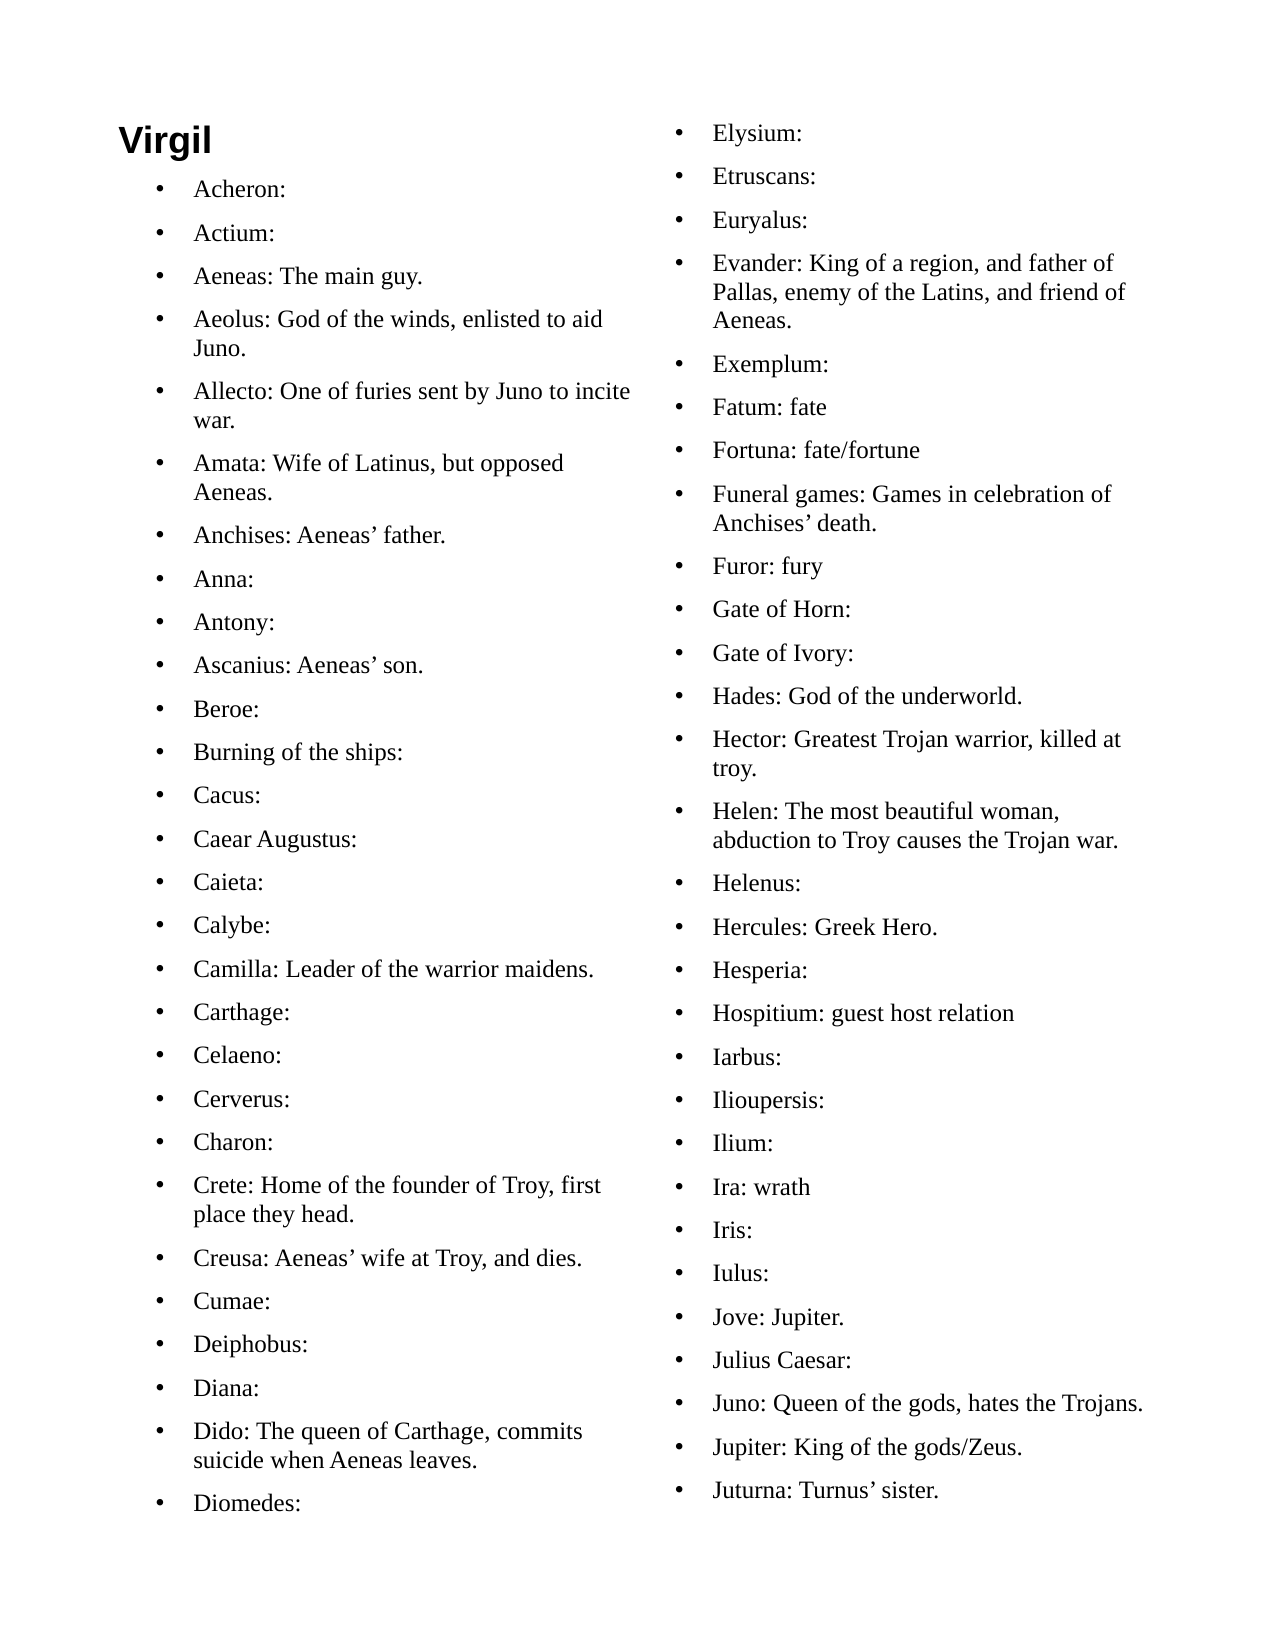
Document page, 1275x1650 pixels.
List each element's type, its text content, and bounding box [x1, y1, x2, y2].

list Allecto: One of furies sent by Juno to incite war. [156, 376, 637, 434]
list Julius Caesar: [675, 1345, 1157, 1374]
list Burning of the ships: [156, 737, 637, 766]
list Anna: [156, 564, 637, 593]
list Juturna: Turnus’ sister. [675, 1475, 1157, 1504]
list Amata: Wife of Latinus, but opposed Aeneas. [156, 448, 637, 506]
list Cerverus: [156, 1084, 637, 1113]
list Jupiter: King of the gods/Zeus. [675, 1432, 1157, 1461]
list Iulus: [675, 1258, 1157, 1287]
list Antony: [156, 607, 637, 636]
list Ilioupersis: [675, 1085, 1157, 1114]
list Fatum: fate [675, 392, 1157, 421]
list Cumae: [156, 1286, 637, 1315]
list Diana: [156, 1373, 637, 1401]
list Gate of Ivory: [675, 638, 1157, 666]
list Ilium: [675, 1128, 1157, 1157]
list Funeral games: Games in celebration of Anchises’ death. [675, 479, 1157, 536]
list Caear Augustus: [156, 824, 637, 853]
list Creusa: Aeneas’ wife at Troy, and dies. [156, 1243, 637, 1271]
list Hades: God of the underworld. [675, 681, 1157, 710]
list Fortuna: fate/fortune [675, 436, 1157, 464]
list Helenus: [675, 868, 1157, 897]
list Hercules: Greek Hero. [675, 912, 1157, 941]
list Hector: Greatest Trojan warrior, killed at troy. [675, 724, 1157, 782]
list Hesperia: [675, 955, 1157, 984]
list Anchises: Aeneas’ father. [156, 521, 637, 549]
list Acheron: [156, 174, 637, 203]
list Furor: fury [675, 551, 1157, 580]
list Exemplum: [675, 349, 1157, 378]
list Aeneas: The main guy. [156, 261, 637, 290]
list Celaeno: [156, 1041, 637, 1069]
list Juno: Queen of the gods, hates the Trojans. [675, 1388, 1157, 1417]
list Elysium: [675, 118, 1157, 147]
list Calybe: [156, 911, 637, 939]
list Evander: King of a region, and father of Pallas, enemy of the Latins, and friend of Aeneas. [675, 248, 1157, 334]
list Deiphobus: [156, 1329, 637, 1358]
list Hospitium: guest host relation [675, 998, 1157, 1027]
subtitle Virgil [118, 118, 637, 162]
list Iris: [675, 1215, 1157, 1244]
list Caieta: [156, 867, 637, 896]
list Cacus: [156, 781, 637, 809]
list Charon: [156, 1127, 637, 1156]
list Helen: The most beautiful woman, abduction to Troy causes the Trojan war. [675, 796, 1157, 854]
list Iarbus: [675, 1042, 1157, 1071]
list Jove: Jupiter. [675, 1302, 1157, 1331]
list Diomedes: [156, 1488, 637, 1517]
list Euryalus: [675, 205, 1157, 233]
list Etruscans: [675, 161, 1157, 190]
list Dido: The queen of Carthage, commits suicide when Aeneas leaves. [156, 1416, 637, 1473]
list Beroe: [156, 694, 637, 723]
list Ascanius: Aeneas’ son. [156, 651, 637, 679]
list Gate of Horn: [675, 594, 1157, 623]
list Crete: Home of the founder of Troy, first place they head. [156, 1171, 637, 1228]
list Ira: wrath [675, 1172, 1157, 1201]
list Actium: [156, 218, 637, 246]
list Camilla: Leader of the warrior maidens. [156, 954, 637, 983]
list Carthage: [156, 997, 637, 1026]
list Aeolus: God of the winds, enlisted to aid Juno. [156, 304, 637, 362]
